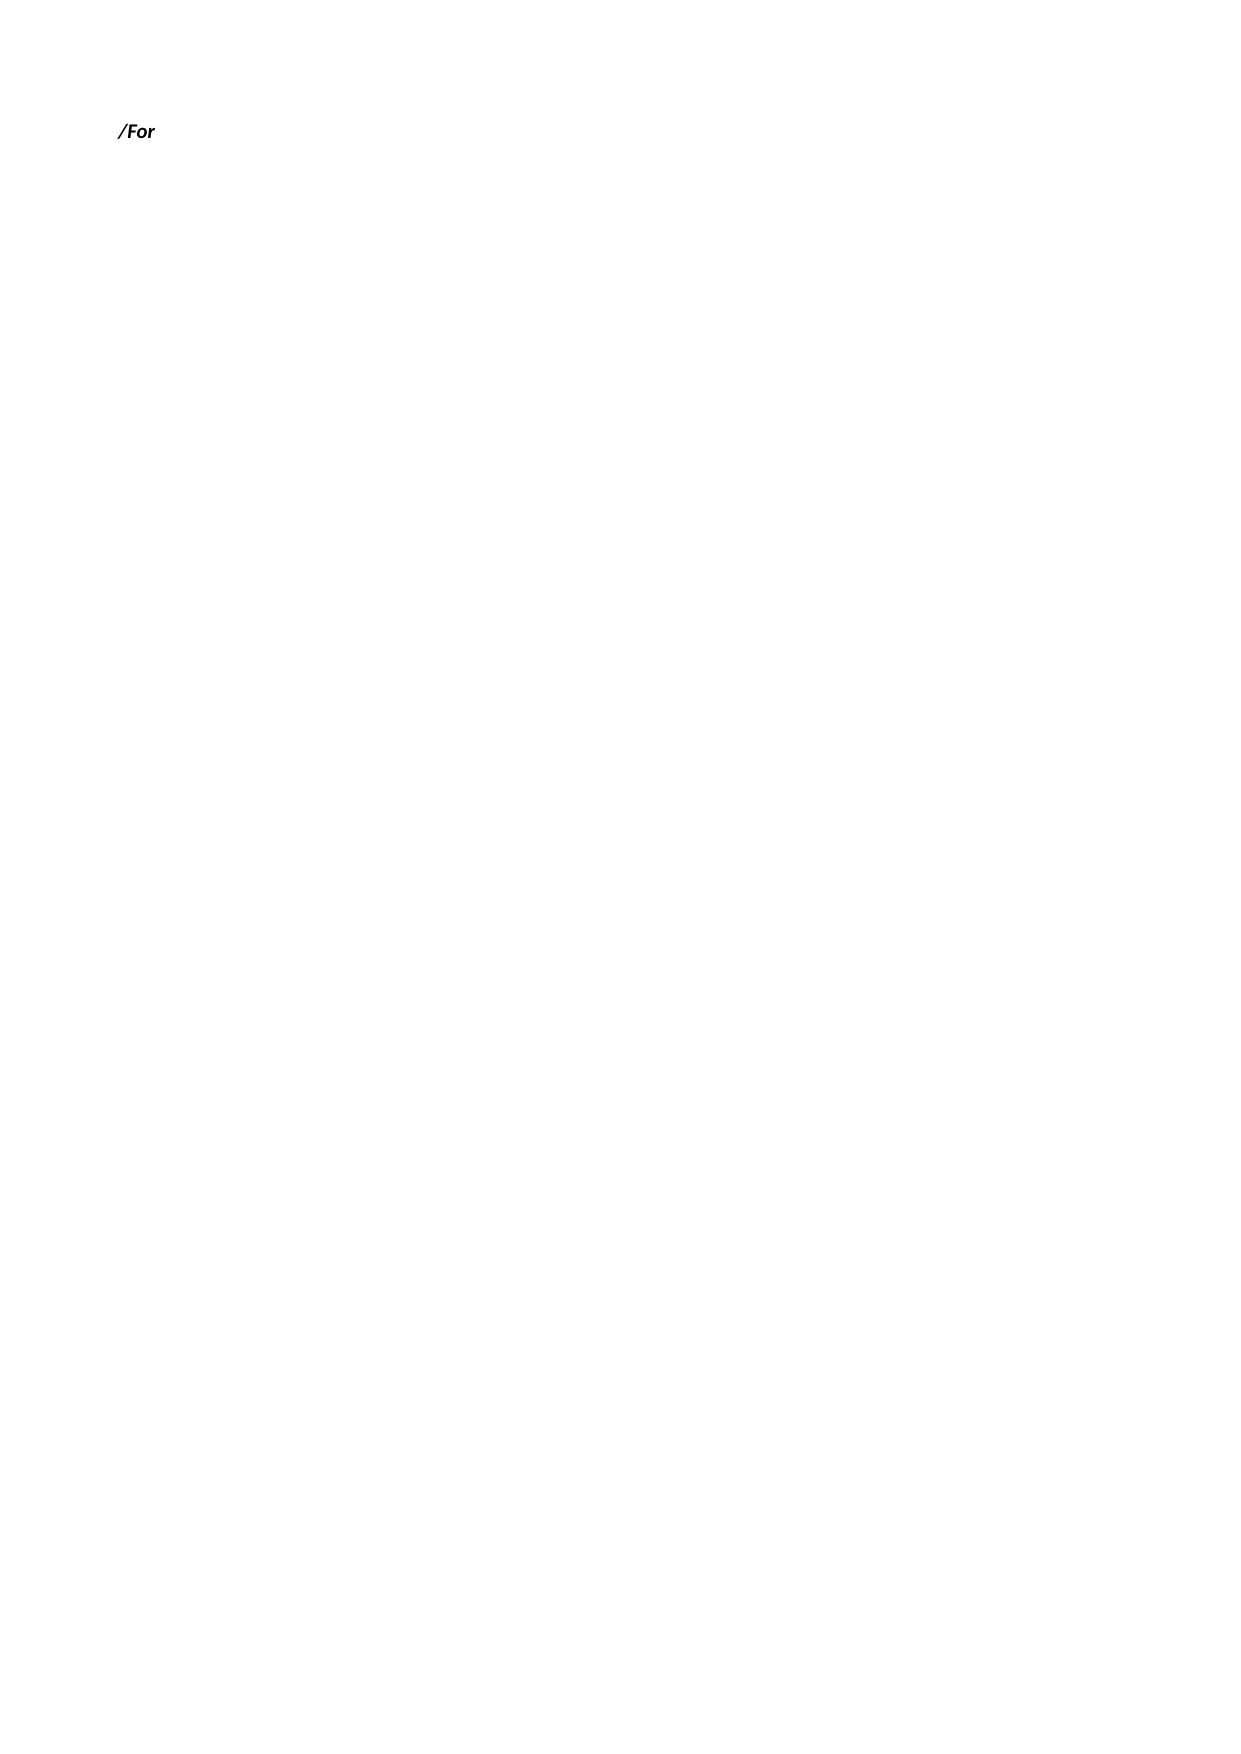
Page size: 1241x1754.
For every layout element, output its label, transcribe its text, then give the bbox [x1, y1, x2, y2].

text /For [118, 118, 1047, 143]
